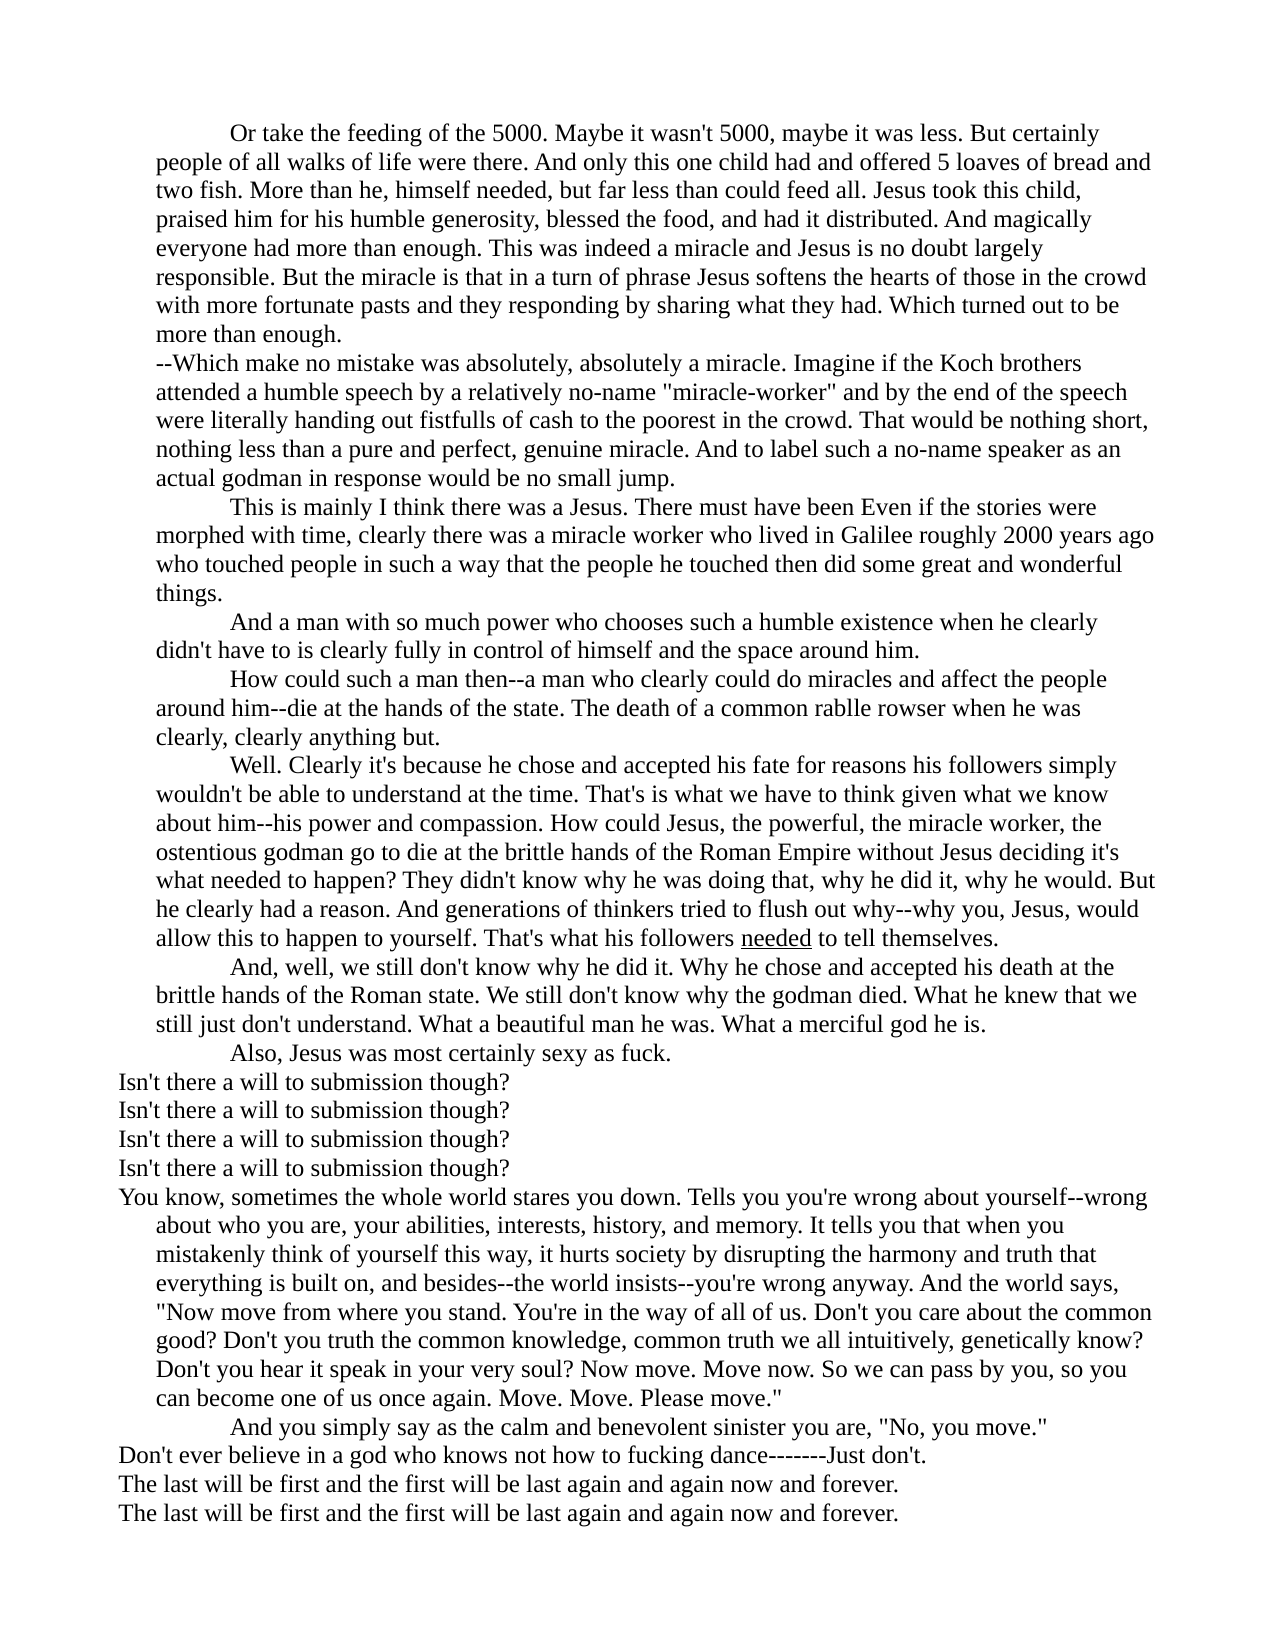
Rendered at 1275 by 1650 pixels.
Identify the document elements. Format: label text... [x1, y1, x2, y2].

text Or take the feeding of the 5000. Maybe it wasn't 5000, maybe it was less. But certainly people of all walks of life were there. And only this one child had and offered 5 loaves of bread and two fish. More than he, himself needed, but far less than could feed all. Jesus took this child, praised him for his humble generosity, blessed the food, and had it distributed. And magically everyone had more than enough. This was indeed a miracle and Jesus is no doubt largely responsible. But the miracle is that in a turn of phrase Jesus softens the hearts of those in the crowd with more fortunate pasts and they responding by sharing what they had. Which turned out to be more than enough. [118, 118, 1157, 348]
text Isn't there a will to submission though? [118, 1067, 1157, 1096]
text And a man with so much power who chooses such a humble existence when he clearly didn't have to is clearly fully in control of himself and the space around him. [118, 607, 1157, 664]
text You know, sometimes the whole world stares you down. Tells you you're wrong about yourself--wrong about who you are, your abilities, interests, history, and memory. It tells you that when you mistakenly think of yourself this way, it hurts society by disrupting the harmony and truth that everything is built on, and besides--the world insists--you're wrong anyway. And the world says, "Now move from where you stand. You're in the way of all of us. Don't you care about the common good? Don't you truth the common knowledge, common truth we all intuitively, genetically know? Don't you hear it speak in your very soul? Now move. Move now. So we can pass by you, so you can become one of us once again. Move. Move. Please move." [118, 1182, 1157, 1412]
text Isn't there a will to submission though? [118, 1096, 1157, 1124]
text This is mainly I think there was a Jesus. There must have been Even if the stories were morphed with time, clearly there was a miracle worker who lived in Galilee roughly 2000 years ago who touched people in such a way that the people he touched then did some great and wonderful things. [118, 492, 1157, 607]
text Well. Clearly it's because he chose and accepted his fate for reasons his followers simply wouldn't be able to understand at the time. That's is what we have to think given what we know about him--his power and compassion. How could Jesus, the powerful, the miracle worker, the ostentious godman go to die at the brittle hands of the Roman Empire without Jesus deciding it's what needed to happen? They didn't know why he was doing that, why he did it, why he would. But he clearly had a reason. And generations of thinkers tried to flush out why--why you, Jesus, would allow this to happen to yourself. That's what his followers needed to tell themselves. [118, 751, 1157, 952]
text And you simply say as the calm and benevolent sinister you are, "No, you move." [118, 1412, 1157, 1441]
text --Which make no mistake was absolutely, absolutely a miracle. Imagine if the Koch brothers attended a humble speech by a relatively no-name "miracle-worker" and by the end of the speech were literally handing out fistfulls of cash to the poorest in the crowd. That would be nothing short, nothing less than a pure and perfect, genuine miracle. And to label such a no-name speaker as an actual godman in response would be no small jump. [118, 348, 1157, 492]
text How could such a man then--a man who clearly could do miracles and affect the people around him--die at the hands of the state. The death of a common rablle rowser when he was clearly, clearly anything but. [118, 664, 1157, 751]
text Also, Jesus was most certainly sexy as fuck. [118, 1038, 1157, 1067]
text Isn't there a will to submission though? [118, 1124, 1157, 1153]
text The last will be first and the first will be last again and again now and forever. [118, 1469, 1157, 1498]
text Don't ever believe in a god who knows not how to fucking dance-------Just don't. [118, 1441, 1157, 1469]
text And, well, we still don't know why he did it. Why he chose and accepted his death at the brittle hands of the Roman state. We still don't know why the godman died. What he knew that we still just don't understand. What a beautiful man he was. What a merciful god he is. [118, 952, 1157, 1038]
text The last will be first and the first will be last again and again now and forever. [118, 1498, 1157, 1527]
text Isn't there a will to submission though? [118, 1153, 1157, 1182]
